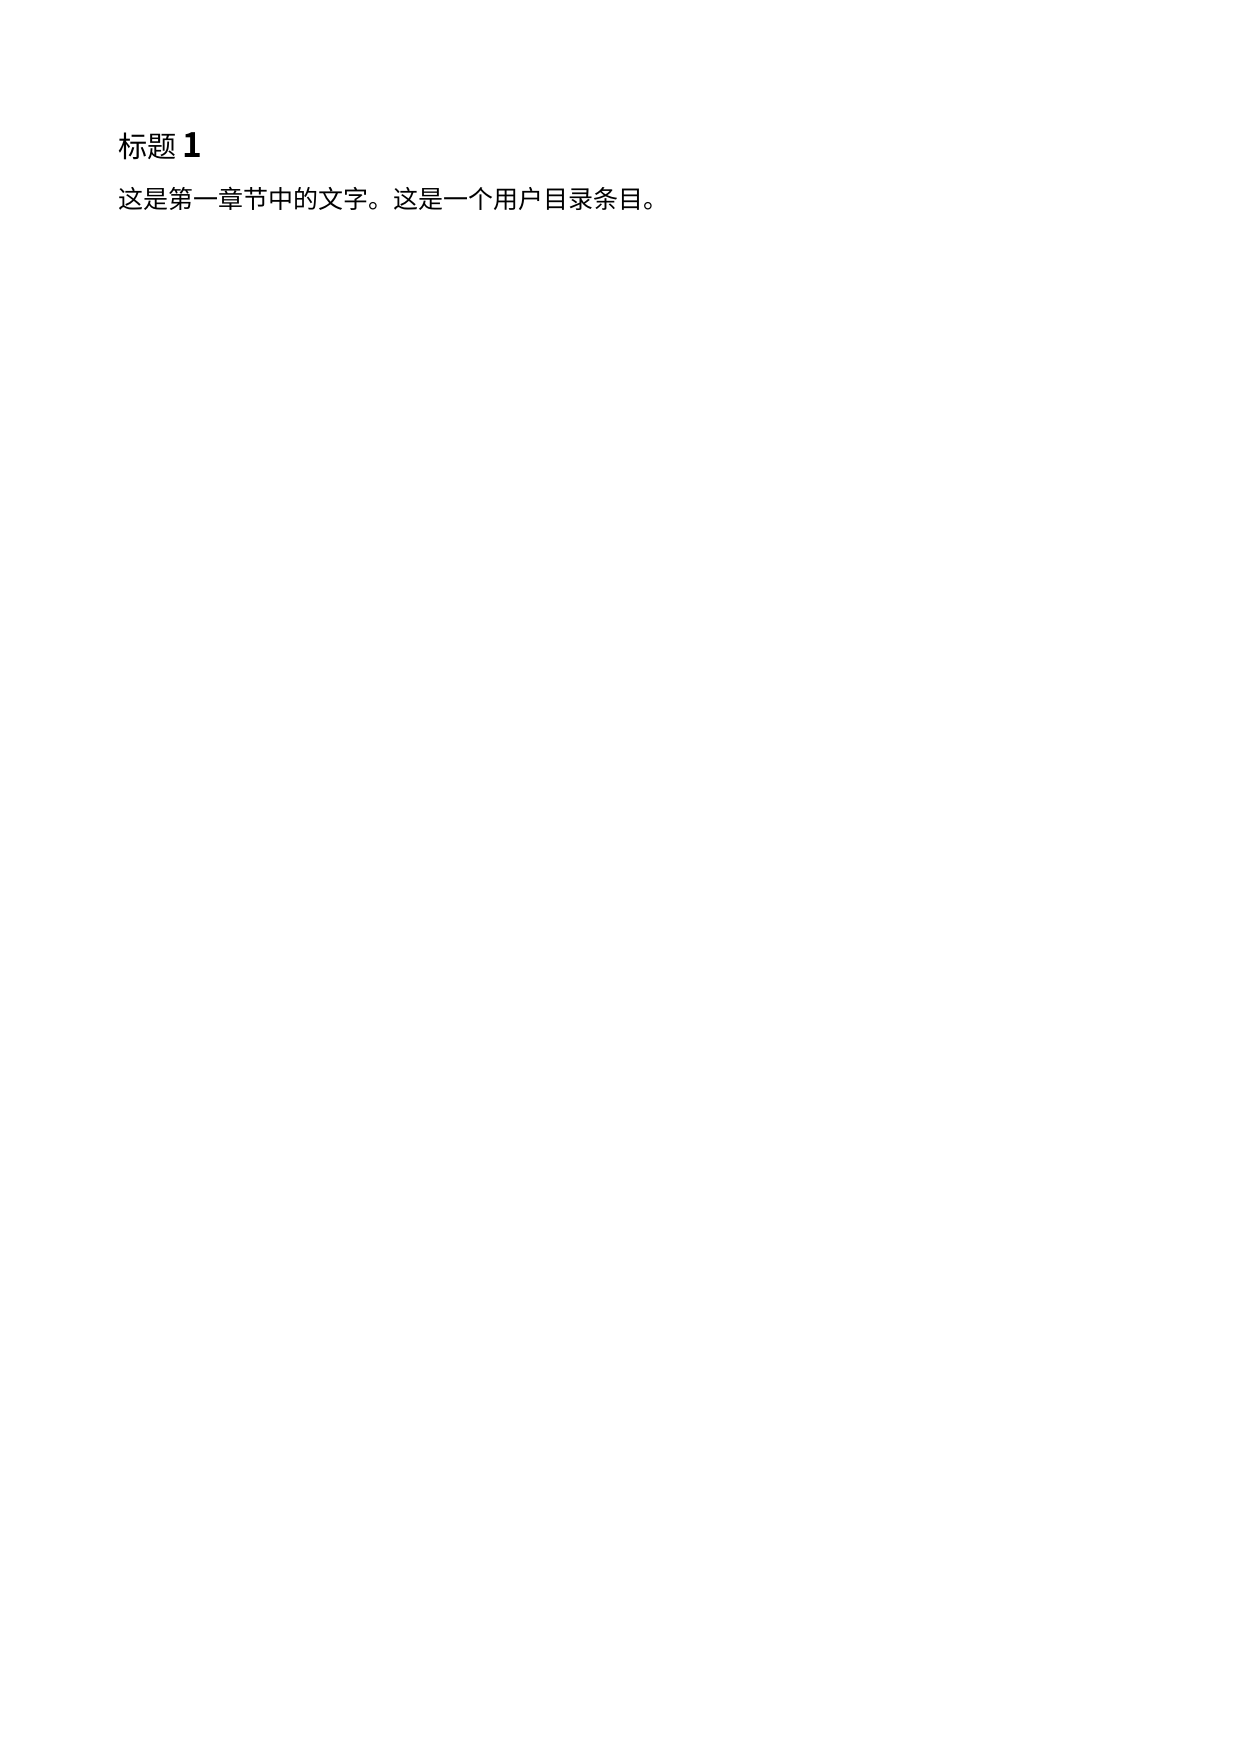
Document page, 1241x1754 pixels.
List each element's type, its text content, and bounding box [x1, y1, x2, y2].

text 这是第一章节中的文字。这是一个用户目录条目。 [118, 179, 1122, 251]
subtitle 标题 1 [118, 118, 1122, 167]
